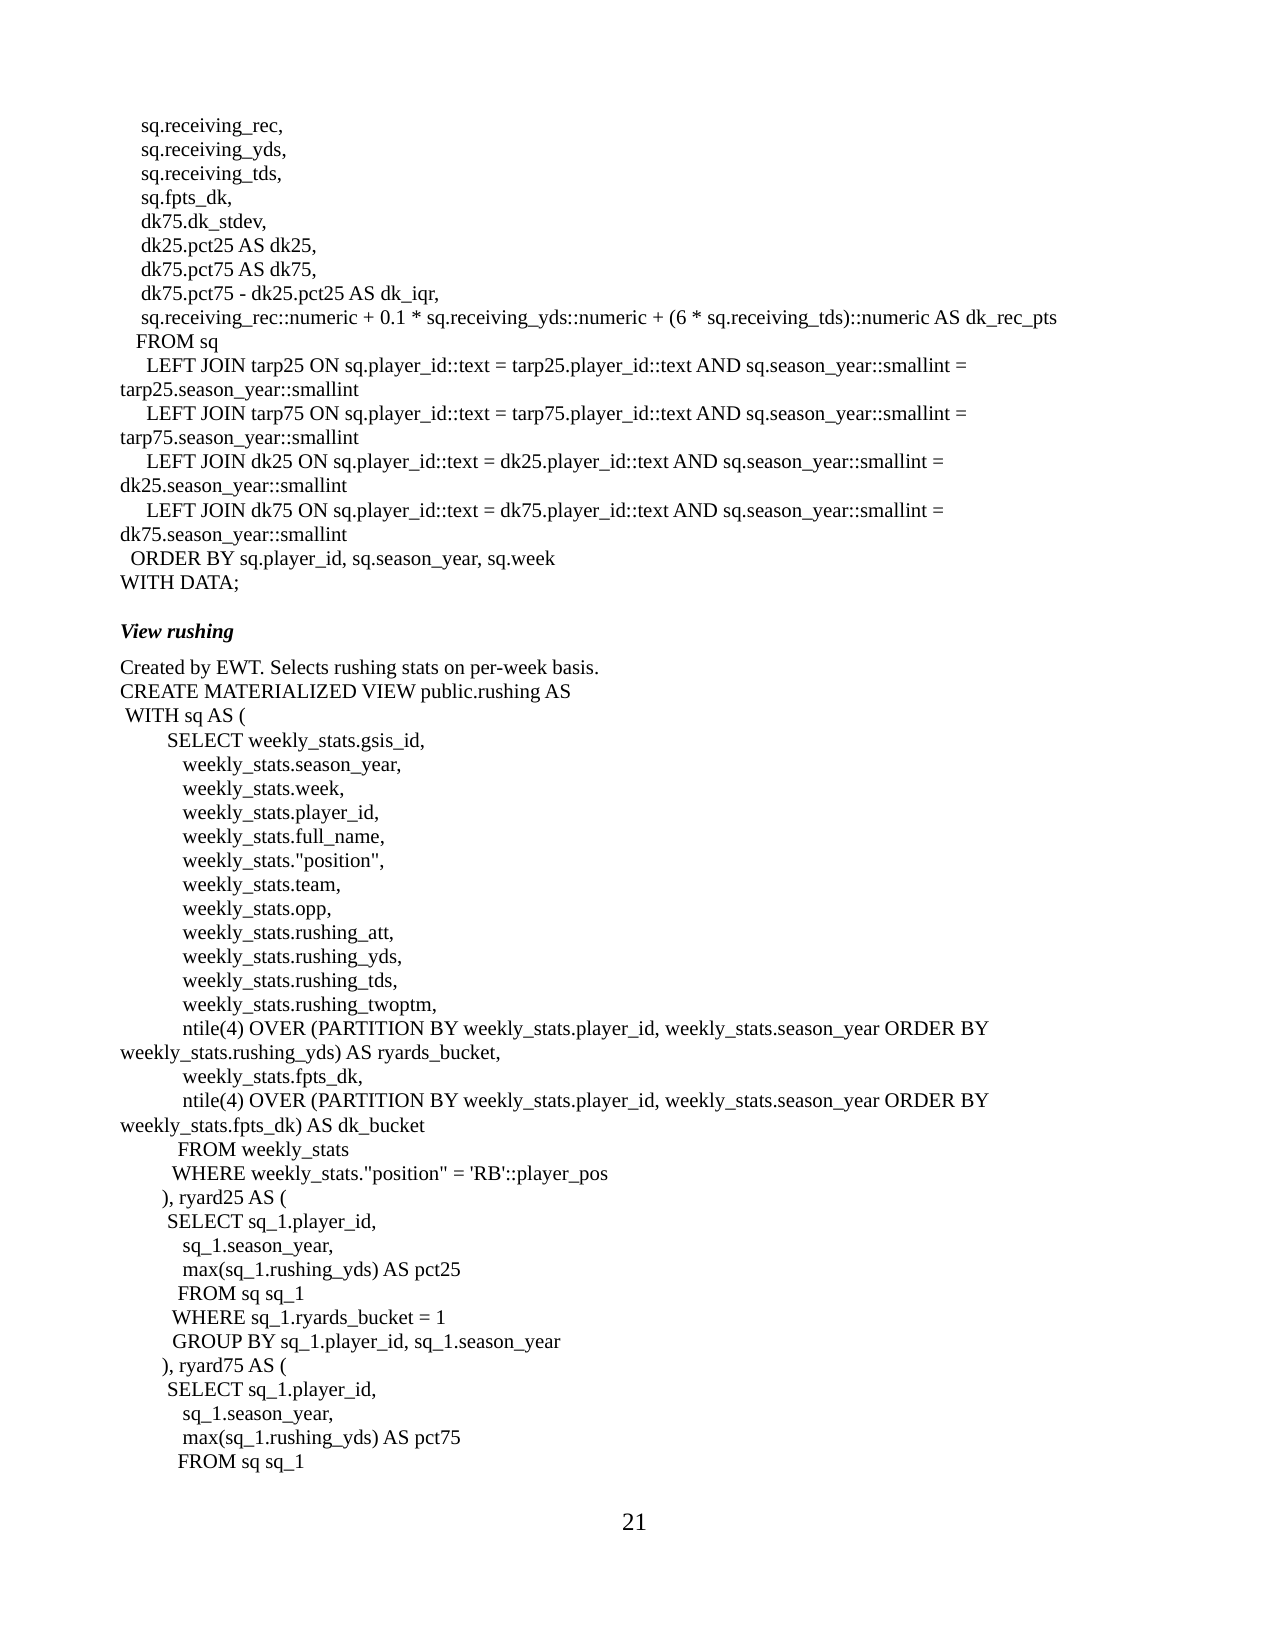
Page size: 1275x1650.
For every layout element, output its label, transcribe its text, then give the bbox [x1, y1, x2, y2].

text weekly_stats.rushing_twoptm, [120, 992, 1155, 1016]
text dk25.pct25 AS dk25, [120, 233, 1155, 257]
text WITH DATA; [120, 570, 1155, 594]
text LEFT JOIN tarp75 ON sq.player_id::text = tarp75.player_id::text AND sq.season_year::smallint = tarp75.season_year::smallint [120, 401, 1155, 449]
text FROM weekly_stats [120, 1137, 1155, 1161]
text max(sq_1.rushing_yds) AS pct25 [120, 1257, 1155, 1281]
text weekly_stats.rushing_tds, [120, 968, 1155, 992]
text weekly_stats.rushing_yds, [120, 944, 1155, 968]
text weekly_stats.player_id, [120, 800, 1155, 824]
text sq.fpts_dk, [120, 185, 1155, 209]
text weekly_stats.opp, [120, 896, 1155, 920]
text sq_1.season_year, [120, 1233, 1155, 1257]
text sq_1.season_year, [120, 1401, 1155, 1425]
text SELECT sq_1.player_id, [120, 1209, 1155, 1233]
text LEFT JOIN tarp25 ON sq.player_id::text = tarp25.player_id::text AND sq.season_year::smallint = tarp25.season_year::smallint [120, 353, 1155, 401]
text ntile(4) OVER (PARTITION BY weekly_stats.player_id, weekly_stats.season_year ORDER BY weekly_stats.fpts_dk) AS dk_bucket [120, 1088, 1155, 1137]
text weekly_stats.team, [120, 872, 1155, 896]
text ntile(4) OVER (PARTITION BY weekly_stats.player_id, weekly_stats.season_year ORDER BY weekly_stats.rushing_yds) AS ryards_bucket, [120, 1016, 1155, 1064]
text FROM sq sq_1 [120, 1449, 1155, 1473]
text max(sq_1.rushing_yds) AS pct75 [120, 1425, 1155, 1449]
text SELECT weekly_stats.gsis_id, [120, 727, 1155, 752]
text GROUP BY sq_1.player_id, sq_1.season_year [120, 1329, 1155, 1353]
text LEFT JOIN dk25 ON sq.player_id::text = dk25.player_id::text AND sq.season_year::smallint = dk25.season_year::smallint [120, 449, 1155, 497]
subtitle View rushing [120, 619, 1155, 643]
text dk75.pct75 - dk25.pct25 AS dk_iqr, [120, 281, 1155, 305]
text weekly_stats.rushing_att, [120, 920, 1155, 944]
text ORDER BY sq.player_id, sq.season_year, sq.week [120, 546, 1155, 570]
text sq.receiving_rec::numeric + 0.1 * sq.receiving_yds::numeric + (6 * sq.receiving_tds)::numeric AS dk_rec_pts [120, 305, 1155, 329]
text weekly_stats.fpts_dk, [120, 1064, 1155, 1088]
text weekly_stats.full_name, [120, 824, 1155, 848]
text ), ryard75 AS ( [120, 1353, 1155, 1377]
text sq.receiving_tds, [120, 161, 1155, 185]
text WITH sq AS ( [120, 703, 1155, 727]
text weekly_stats.week, [120, 776, 1155, 800]
text sq.receiving_rec, [120, 112, 1155, 137]
text sq.receiving_yds, [120, 137, 1155, 161]
text dk75.dk_stdev, [120, 209, 1155, 233]
text ), ryard25 AS ( [120, 1185, 1155, 1209]
text FROM sq sq_1 [120, 1281, 1155, 1305]
text CREATE MATERIALIZED VIEW public.rushing AS [120, 679, 1155, 703]
text Created by EWT. Selects rushing stats on per-week basis. [120, 655, 1155, 679]
text WHERE weekly_stats."position" = 'RB'::player_pos [120, 1161, 1155, 1185]
text dk75.pct75 AS dk75, [120, 257, 1155, 281]
text LEFT JOIN dk75 ON sq.player_id::text = dk75.player_id::text AND sq.season_year::smallint = dk75.season_year::smallint [120, 497, 1155, 546]
text weekly_stats.season_year, [120, 752, 1155, 776]
text weekly_stats."position", [120, 848, 1155, 872]
text FROM sq [120, 329, 1155, 353]
text WHERE sq_1.ryards_bucket = 1 [120, 1305, 1155, 1329]
text SELECT sq_1.player_id, [120, 1377, 1155, 1401]
